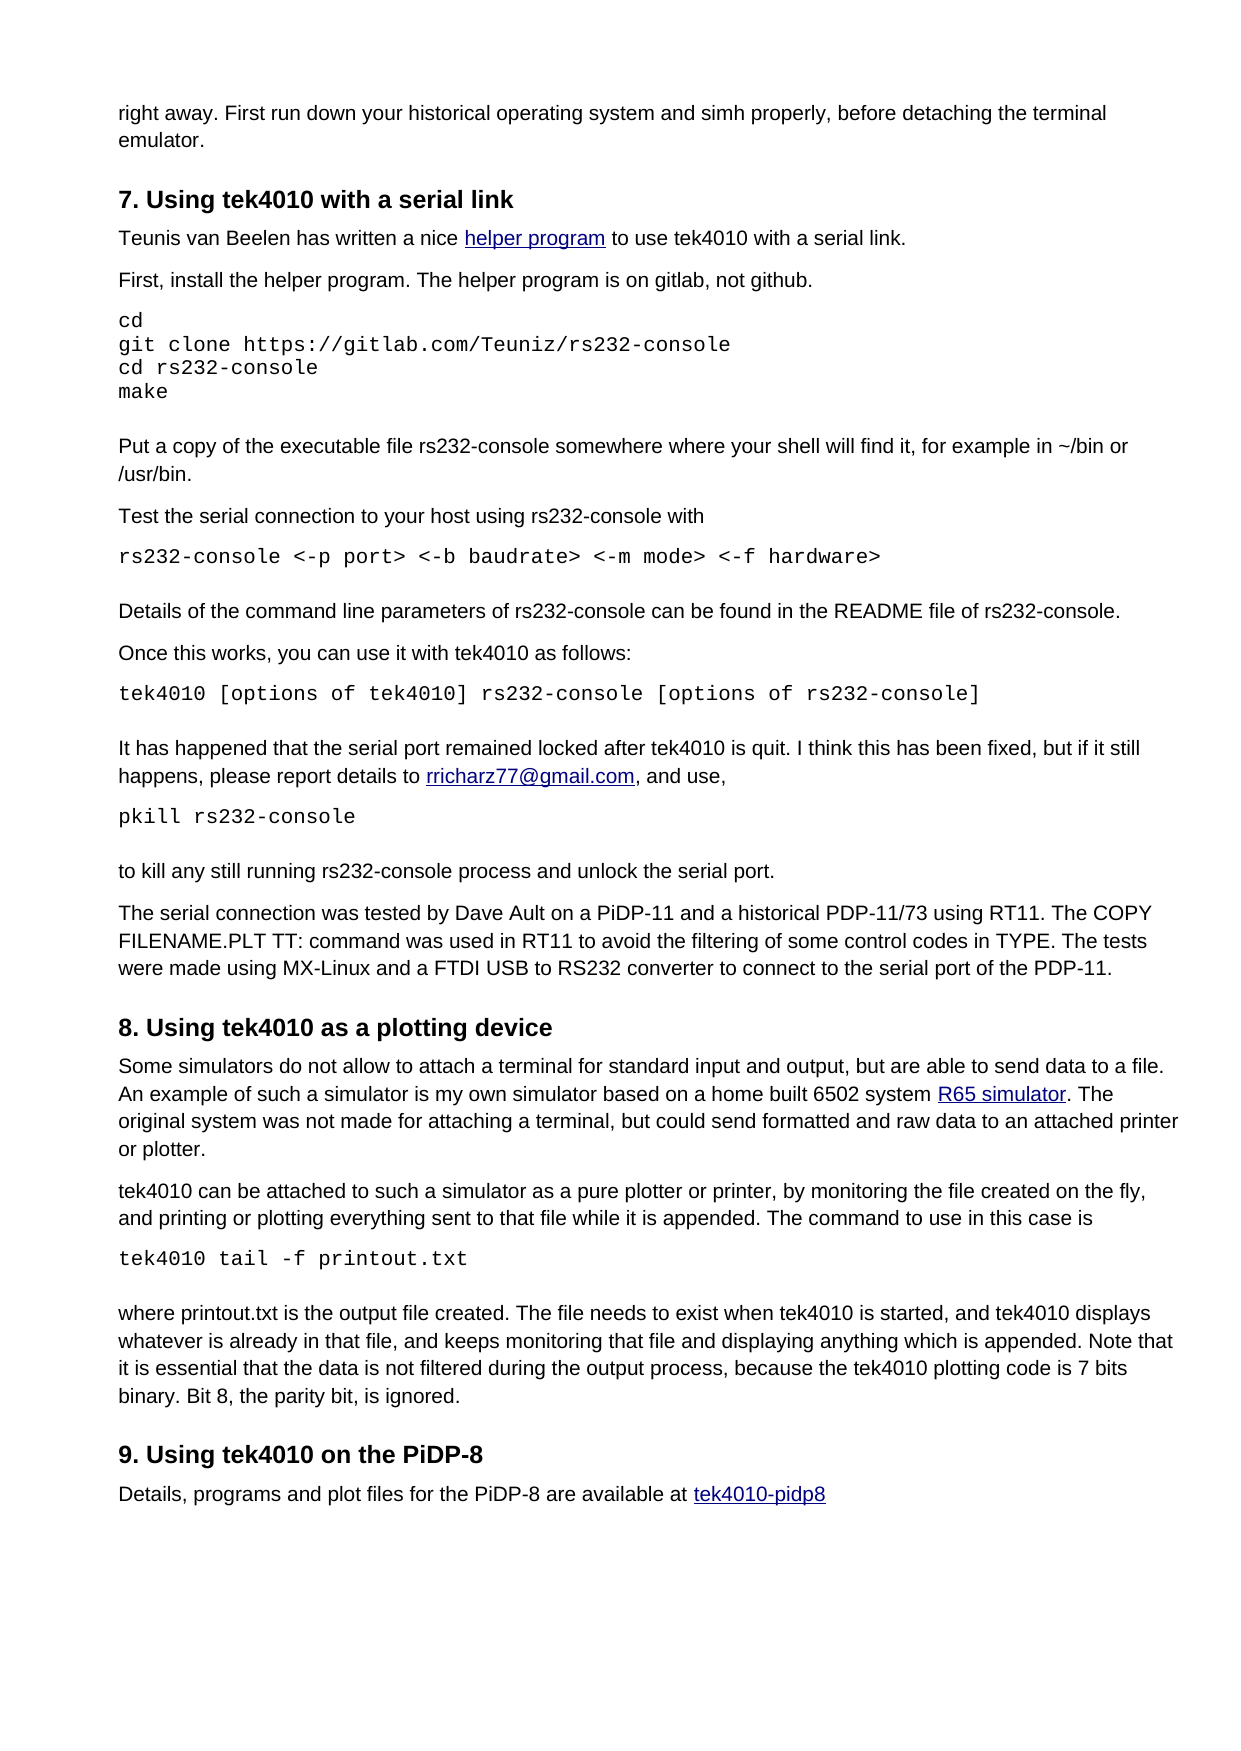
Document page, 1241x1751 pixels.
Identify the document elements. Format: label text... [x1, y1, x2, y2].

subtitle 7. Using tek4010 with a serial link [118, 185, 1181, 213]
text Test the serial connection to your host using rs232-console with [118, 504, 1181, 528]
subtitle 8. Using tek4010 as a plotting device [118, 1013, 1181, 1041]
text cd rs232-console [118, 357, 1181, 381]
text tek4010 tail -f printout.txt [118, 1248, 1181, 1272]
text The serial connection was tested by Dave Ault on a PiDP-11 and a historical PDP-11/73 using RT11. The COPY FILENAME.PLT TT: command was used in RT11 to avoid the filtering of some control codes in TYPE. The tests were made using MX-Linux and a FTDI USB to RS232 converter to connect to the serial port of the PDP-11. [118, 901, 1181, 980]
subtitle 9. Using tek4010 on the PiDP-8 [118, 1440, 1181, 1469]
text right away. First run down your historical operating system and simh properly, before detaching the terminal emulator. [118, 101, 1181, 152]
text Details of the command line parameters of rs232-console can be found in the README file of rs232-console. [118, 599, 1181, 623]
text where printout.txt is the output file created. The file needs to exist when tek4010 is started, and tek4010 displays whatever is already in that file, and keeps monitoring that file and displaying anything which is appended. Note that it is essential that the data is not filtered during the output process, because the tek4010 plotting code is 7 bits binary. Bit 8, the parity bit, is ignored. [118, 1301, 1181, 1408]
text Once this works, you can use it with tek4010 as follows: [118, 641, 1181, 665]
text pkill rs232-console [118, 806, 1181, 829]
text make [118, 381, 1181, 405]
text cd [118, 310, 1181, 334]
text It has happened that the serial port remained locked after tek4010 is quit. I think this has been fixed, but if it still happens, please report details to rricharz77@gmail.com, and use, [118, 736, 1181, 788]
text Teunis van Beelen has written a nice helper program to use tek4010 with a serial link. [118, 226, 1181, 250]
text Put a copy of the executable file rs232-console somewhere where your shell will find it, for example in ~/bin or /usr/bin. [118, 434, 1181, 486]
text to kill any still running rs232-console process and unlock the serial port. [118, 859, 1181, 883]
text Details, programs and plot files for the PiDP-8 are available at tek4010-pidp8 [118, 1482, 1181, 1506]
text First, install the helper program. The helper program is on gitlab, not github. [118, 268, 1181, 292]
text Some simulators do not allow to attach a terminal for standard input and output, but are able to send data to a file. An example of such a simulator is my own simulator based on a home built 6502 system R65 simulator. The original system was not made for attaching a terminal, but could send formatted and raw data to an attached printer or plotter. [118, 1054, 1181, 1160]
text tek4010 [options of tek4010] rs232-console [options of rs232-console] [118, 683, 1181, 707]
text git clone https://gitlab.com/Teuniz/rs232-console [118, 334, 1181, 357]
text rs232-console <-p port> <-b baudrate> <-m mode> <-f hardware> [118, 546, 1181, 569]
text tek4010 can be attached to such a simulator as a pure plotter or printer, by monitoring the file created on the fly, and printing or plotting everything sent to that file while it is appended. The command to use in this case is [118, 1178, 1181, 1230]
